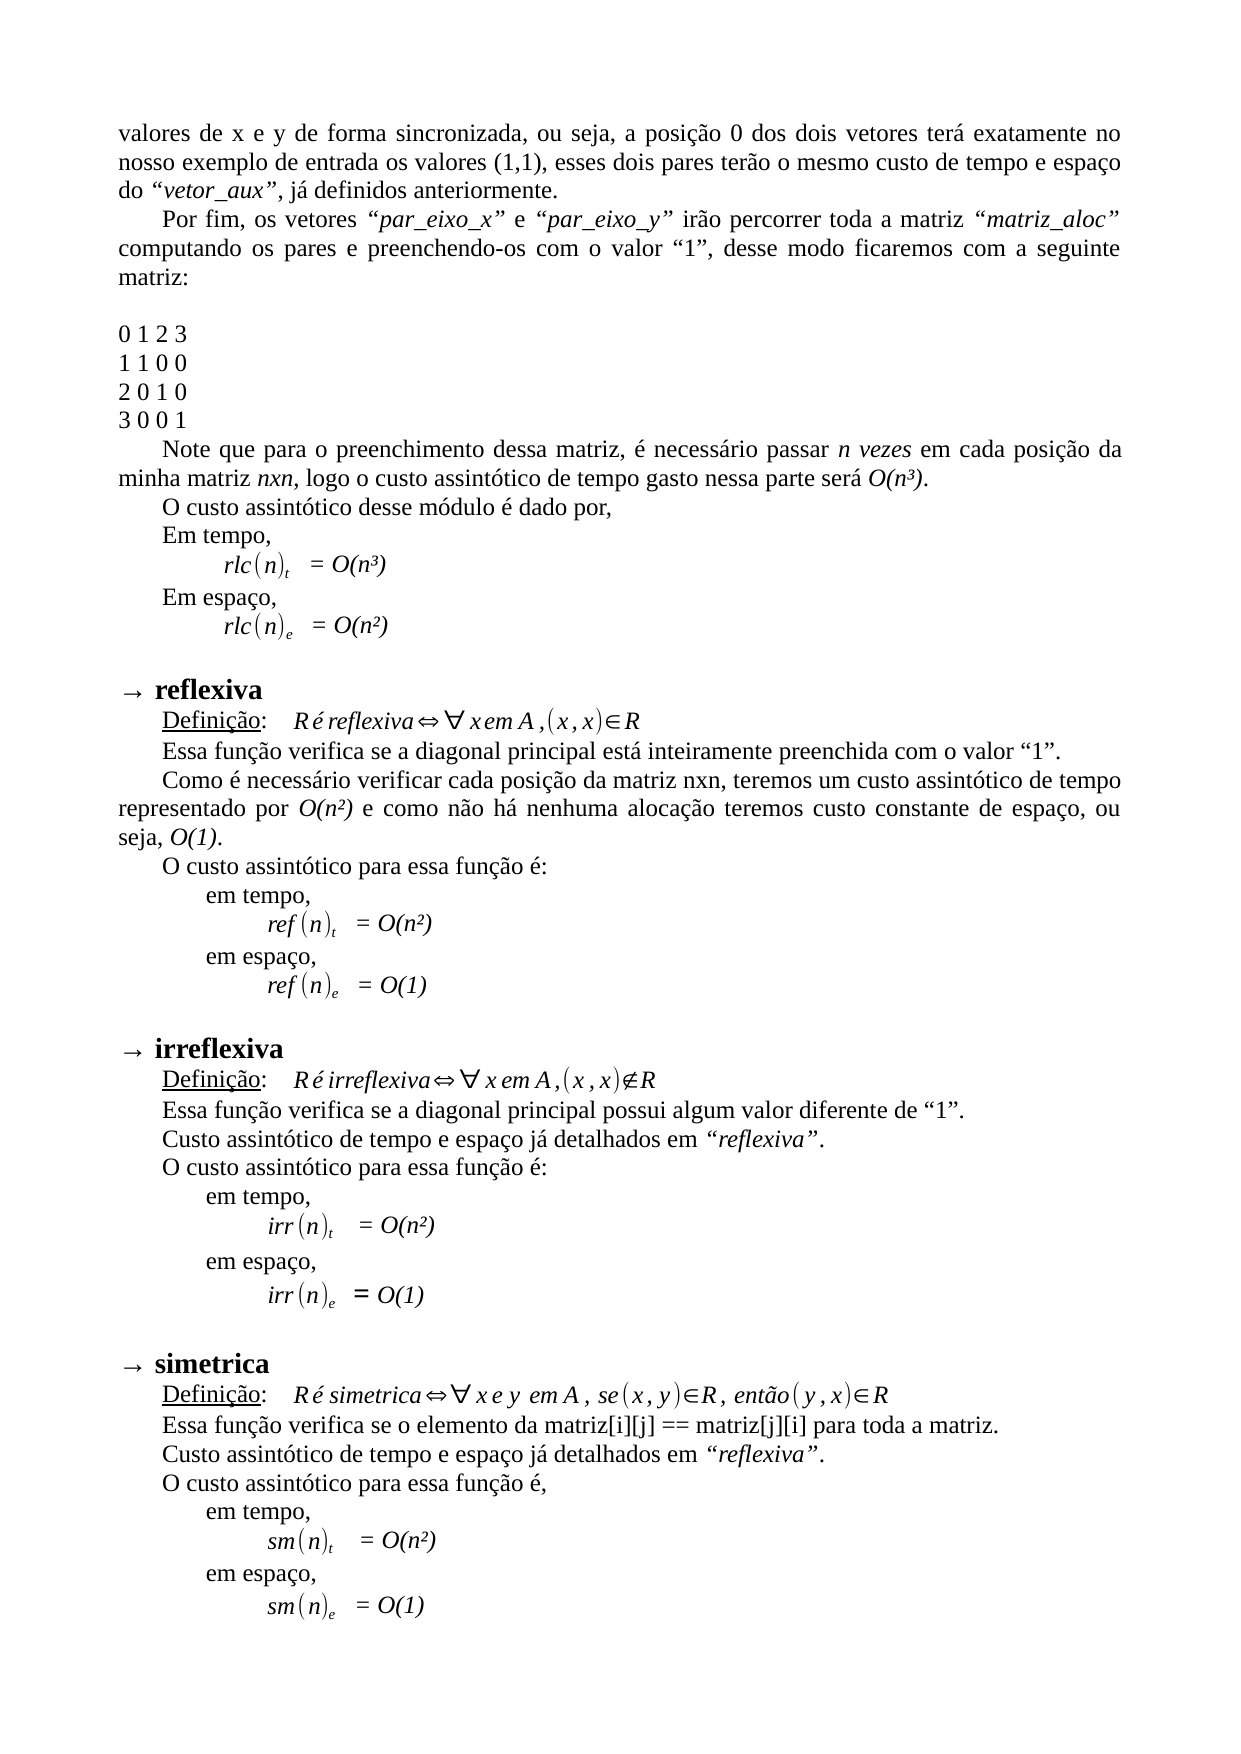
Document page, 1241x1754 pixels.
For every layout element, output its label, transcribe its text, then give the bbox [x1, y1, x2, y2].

text → irreflexiva [118, 1031, 1122, 1064]
text 1 1 0 0 [118, 348, 1122, 377]
text em tempo, [118, 880, 1122, 908]
text Essa função verifica se a diagonal principal está inteiramente preenchida com o valor “1”. [118, 736, 1122, 765]
text Custo assintótico de tempo e espaço já detalhados em “reflexiva”. [118, 1439, 1122, 1468]
text valores de x e y de forma sincronizada, ou seja, a posição 0 dos dois vetores terá exatamente no nosso exemplo de entrada os valores (1,1), esses dois pares terão o mesmo custo de tempo e espaço do “vetor_aux”, já definidos anteriormente. [118, 118, 1122, 204]
text → simetrica [118, 1346, 1122, 1379]
text Por fim, os vetores “par_eixo_x” e “par_eixo_y” irão percorrer toda a matriz “matriz_aloc” computando os pares e preenchendo-os com o valor “1”, desse modo ficaremos com a seguinte matriz: [118, 204, 1122, 291]
text = O(1) [118, 1586, 1122, 1623]
text → reflexiva [118, 672, 1122, 705]
text Definição: [118, 705, 1122, 736]
text em espaço, [118, 1558, 1122, 1586]
text = O(1) [118, 970, 1122, 1002]
text 3 0 0 1 [118, 406, 1122, 434]
text Definição: [118, 1064, 1122, 1095]
text 0 1 2 3 [118, 319, 1122, 348]
text = O(n²) [118, 1210, 1122, 1242]
text Em tempo, [118, 521, 1122, 549]
text = O(n²) [118, 611, 1122, 643]
text O custo assintótico desse módulo é dado por, [118, 492, 1122, 521]
text = O(n²) [118, 1525, 1122, 1558]
text em espaço, [118, 941, 1122, 970]
text em espaço, [118, 1242, 1122, 1276]
text O custo assintótico para essa função é: [118, 851, 1122, 880]
text em tempo, [118, 1496, 1122, 1525]
text O custo assintótico para essa função é: [118, 1152, 1122, 1181]
text = O(1) [118, 1276, 1122, 1312]
text Definição: [118, 1379, 1122, 1410]
text 2 0 1 0 [118, 377, 1122, 406]
text Como é necessário verificar cada posição da matriz nxn, teremos um custo assintótico de tempo representado por O(n²) e como não há nenhuma alocação teremos custo constante de espaço, ou seja, O(1). [118, 765, 1122, 851]
text Essa função verifica se a diagonal principal possui algum valor diferente de “1”. [118, 1095, 1122, 1124]
text O custo assintótico para essa função é, [118, 1468, 1122, 1496]
text em tempo, [118, 1181, 1122, 1210]
text Essa função verifica se o elemento da matriz[i][j] == matriz[j][i] para toda a matriz. [118, 1410, 1122, 1439]
text = O(n²) [118, 908, 1122, 941]
text Custo assintótico de tempo e espaço já detalhados em “reflexiva”. [118, 1124, 1122, 1152]
text Em espaço, [118, 582, 1122, 611]
text Note que para o preenchimento dessa matriz, é necessário passar n vezes em cada posição da minha matriz nxn, logo o custo assintótico de tempo gasto nessa parte será O(n³). [118, 434, 1122, 492]
text = O(n³) [118, 549, 1122, 582]
